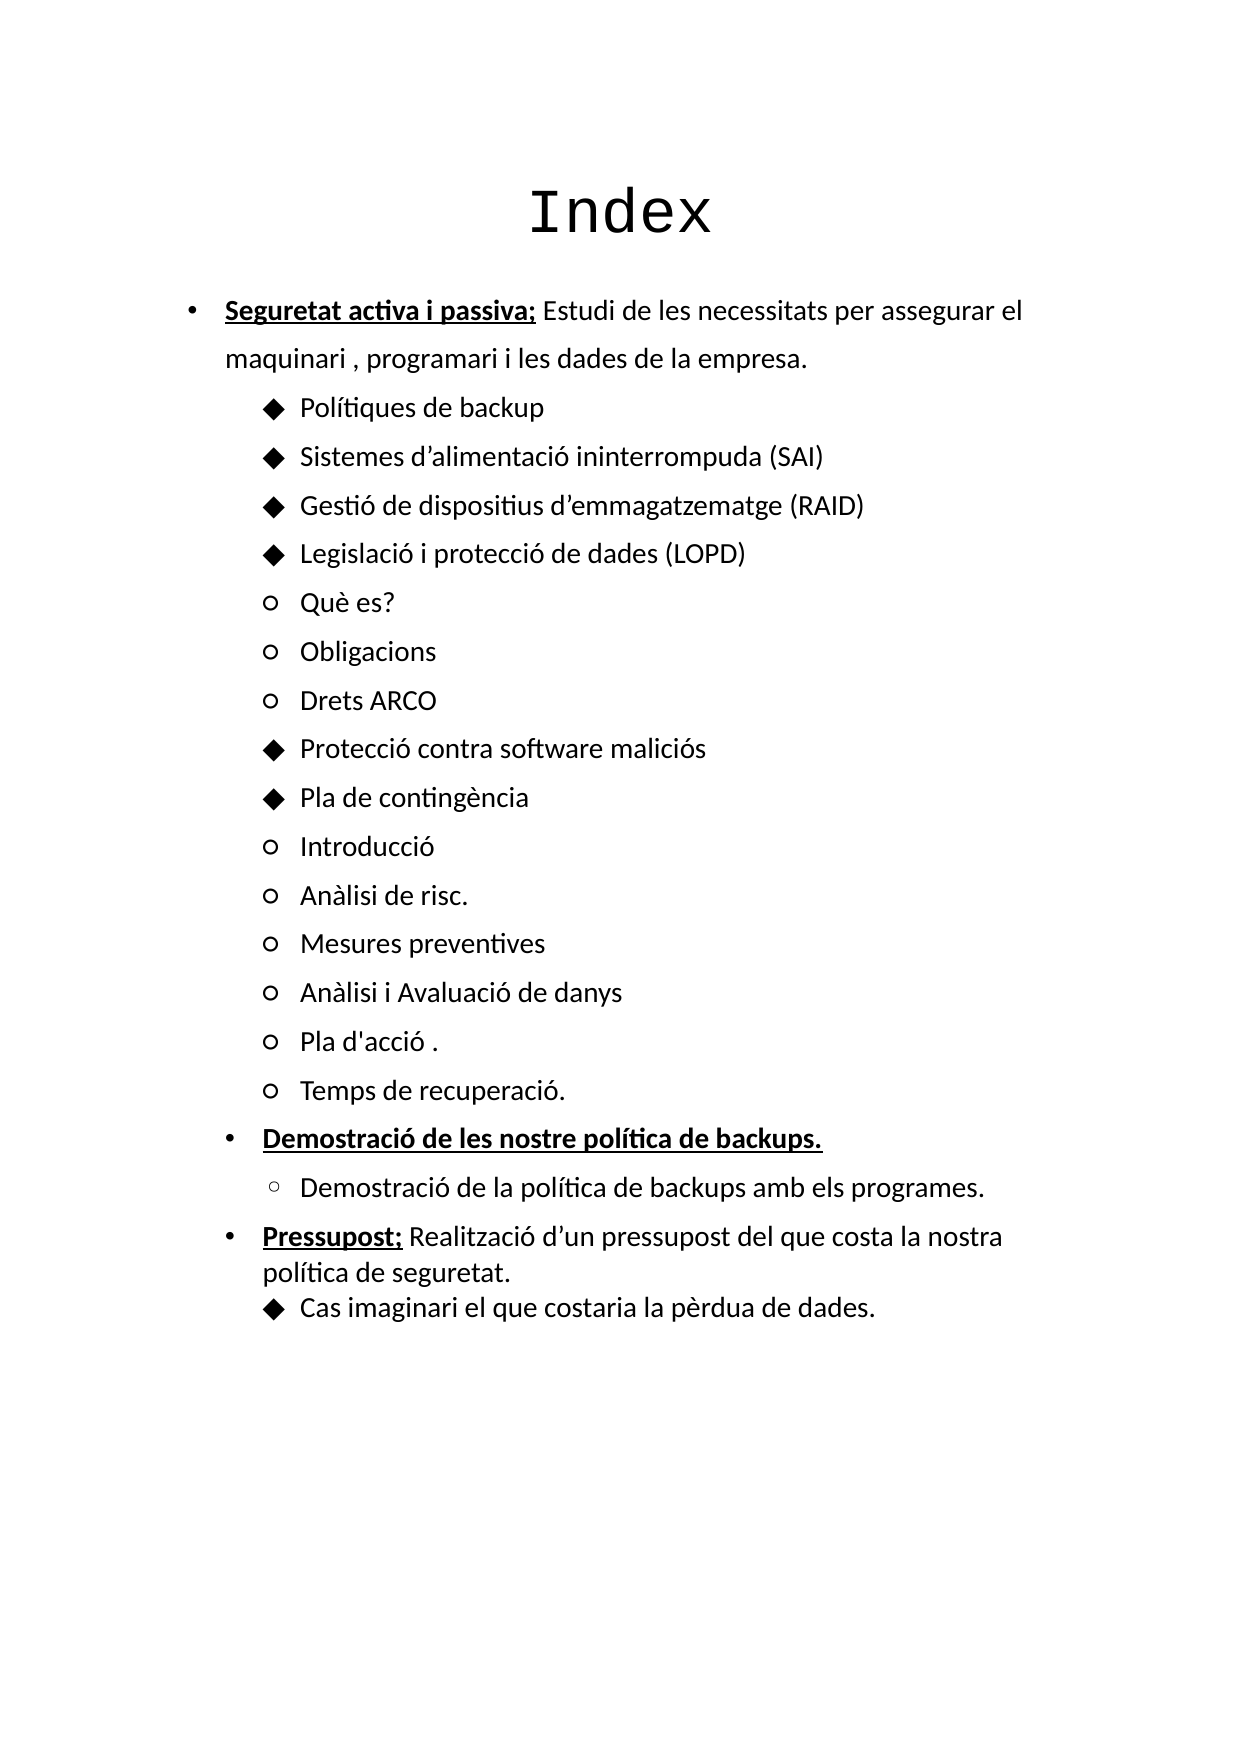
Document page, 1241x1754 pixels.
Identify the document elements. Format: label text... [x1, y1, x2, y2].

list Drets ARCO [262, 682, 1090, 717]
list Polítiques de backup [262, 389, 1090, 425]
list Seguretat activa i passiva; Estudi de les necessitats per assegurar el maquinari , programari i les dades de la empresa. [187, 292, 1090, 376]
list Pressupost; Realització d’un pressupost del que costa la nostra política de seguretat. [225, 1218, 1090, 1289]
list Cas imaginari el que costaria la pèrdua de dades. [262, 1289, 1090, 1325]
list Mesures preventives [262, 926, 1090, 961]
list Pla d'acció . [262, 1023, 1090, 1059]
list Anàlisi de risc. [262, 877, 1090, 912]
list Pla de contingència [262, 779, 1090, 815]
list Obligacions [262, 633, 1090, 669]
list Què es? [262, 584, 1090, 620]
list Protecció contra software maliciós [262, 731, 1090, 766]
list Gestió de dispositius d’emmagatzematge (RAID) [262, 487, 1090, 522]
list Legislació i protecció de dades (LOPD) [262, 536, 1090, 571]
text Index [150, 180, 1090, 251]
list Demostració de la política de backups amb els programes. [262, 1169, 1090, 1205]
list Demostració de les nostre política de backups. [225, 1121, 1090, 1156]
list Anàlisi i Avaluació de danys [262, 974, 1090, 1010]
list Temps de recuperació. [262, 1072, 1090, 1107]
list Introducció [262, 828, 1090, 864]
list Sistemes d’alimentació ininterrompuda (SAI) [262, 438, 1090, 474]
